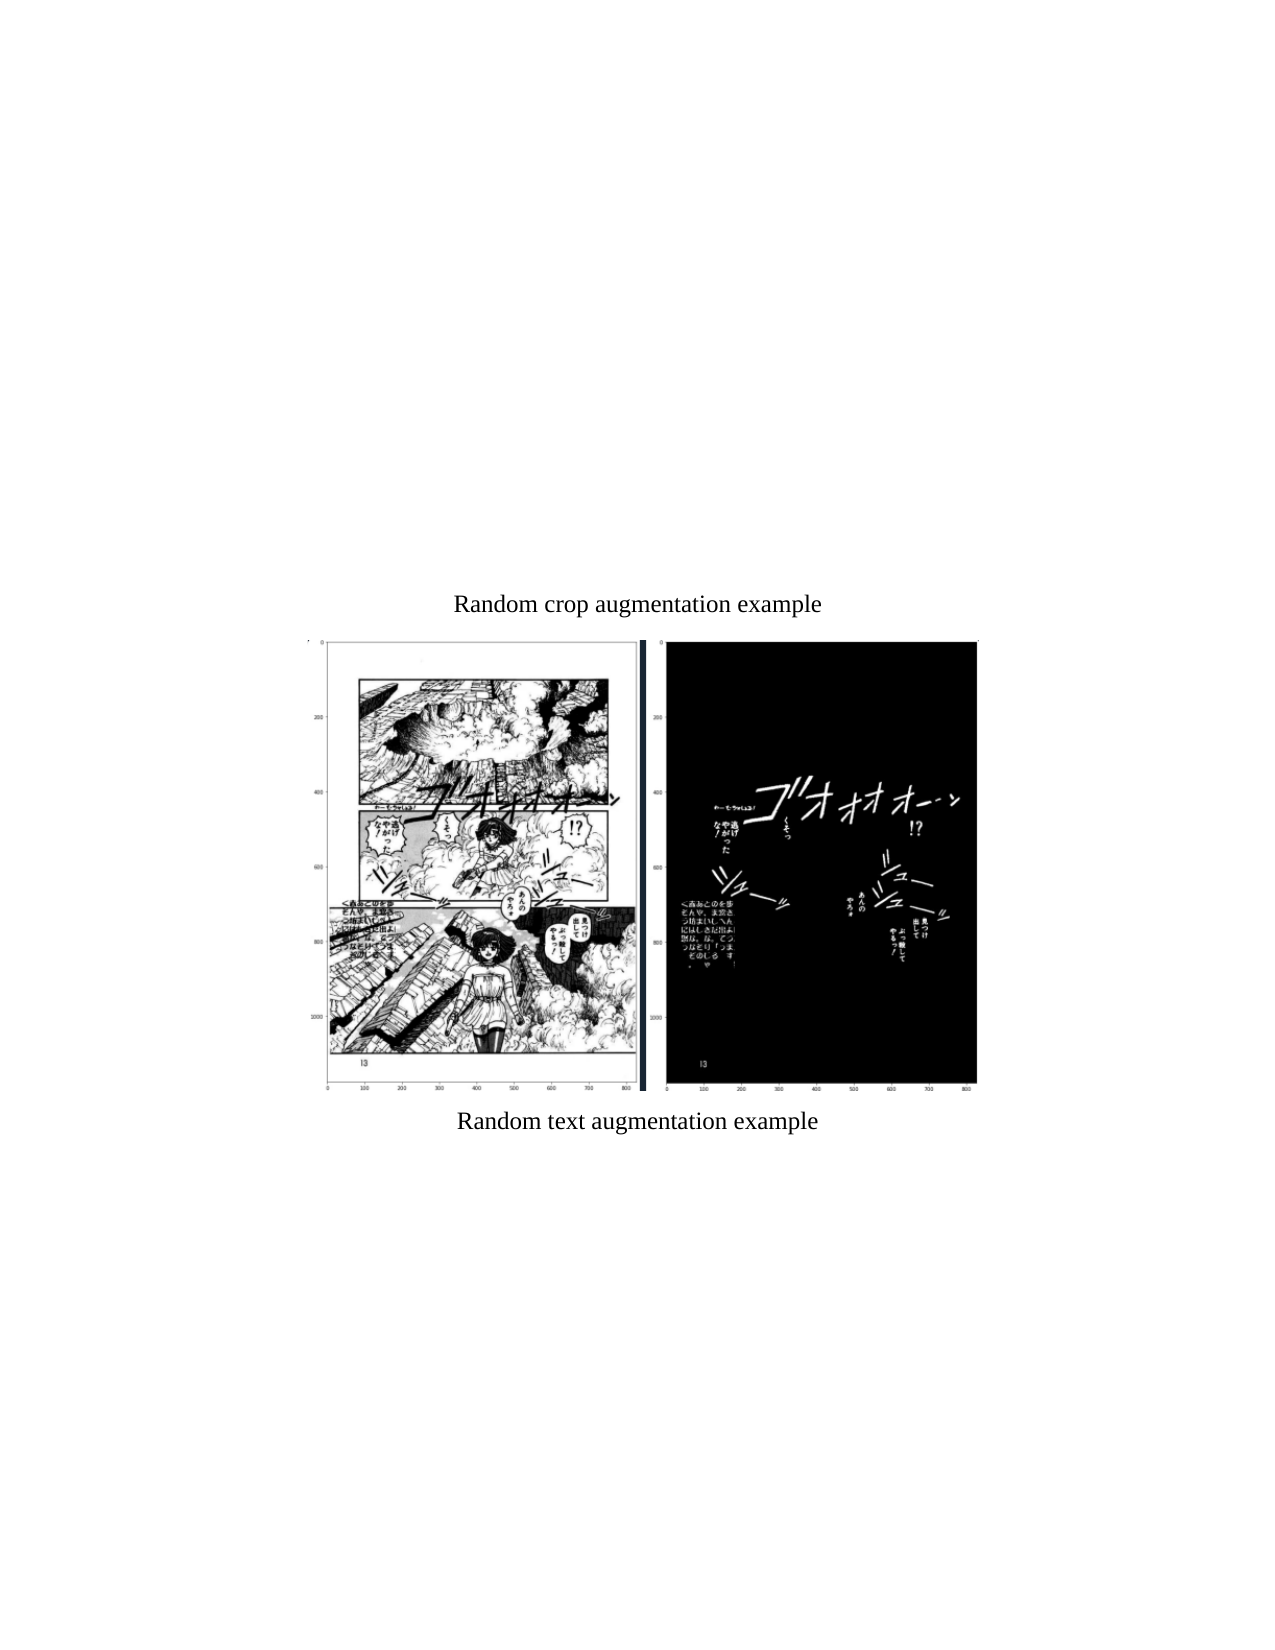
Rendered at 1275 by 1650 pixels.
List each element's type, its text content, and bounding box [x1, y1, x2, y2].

text Random crop augmentation example [118, 589, 1157, 617]
text Random text augmentation example [118, 1106, 1157, 1135]
picture [307, 640, 979, 1091]
